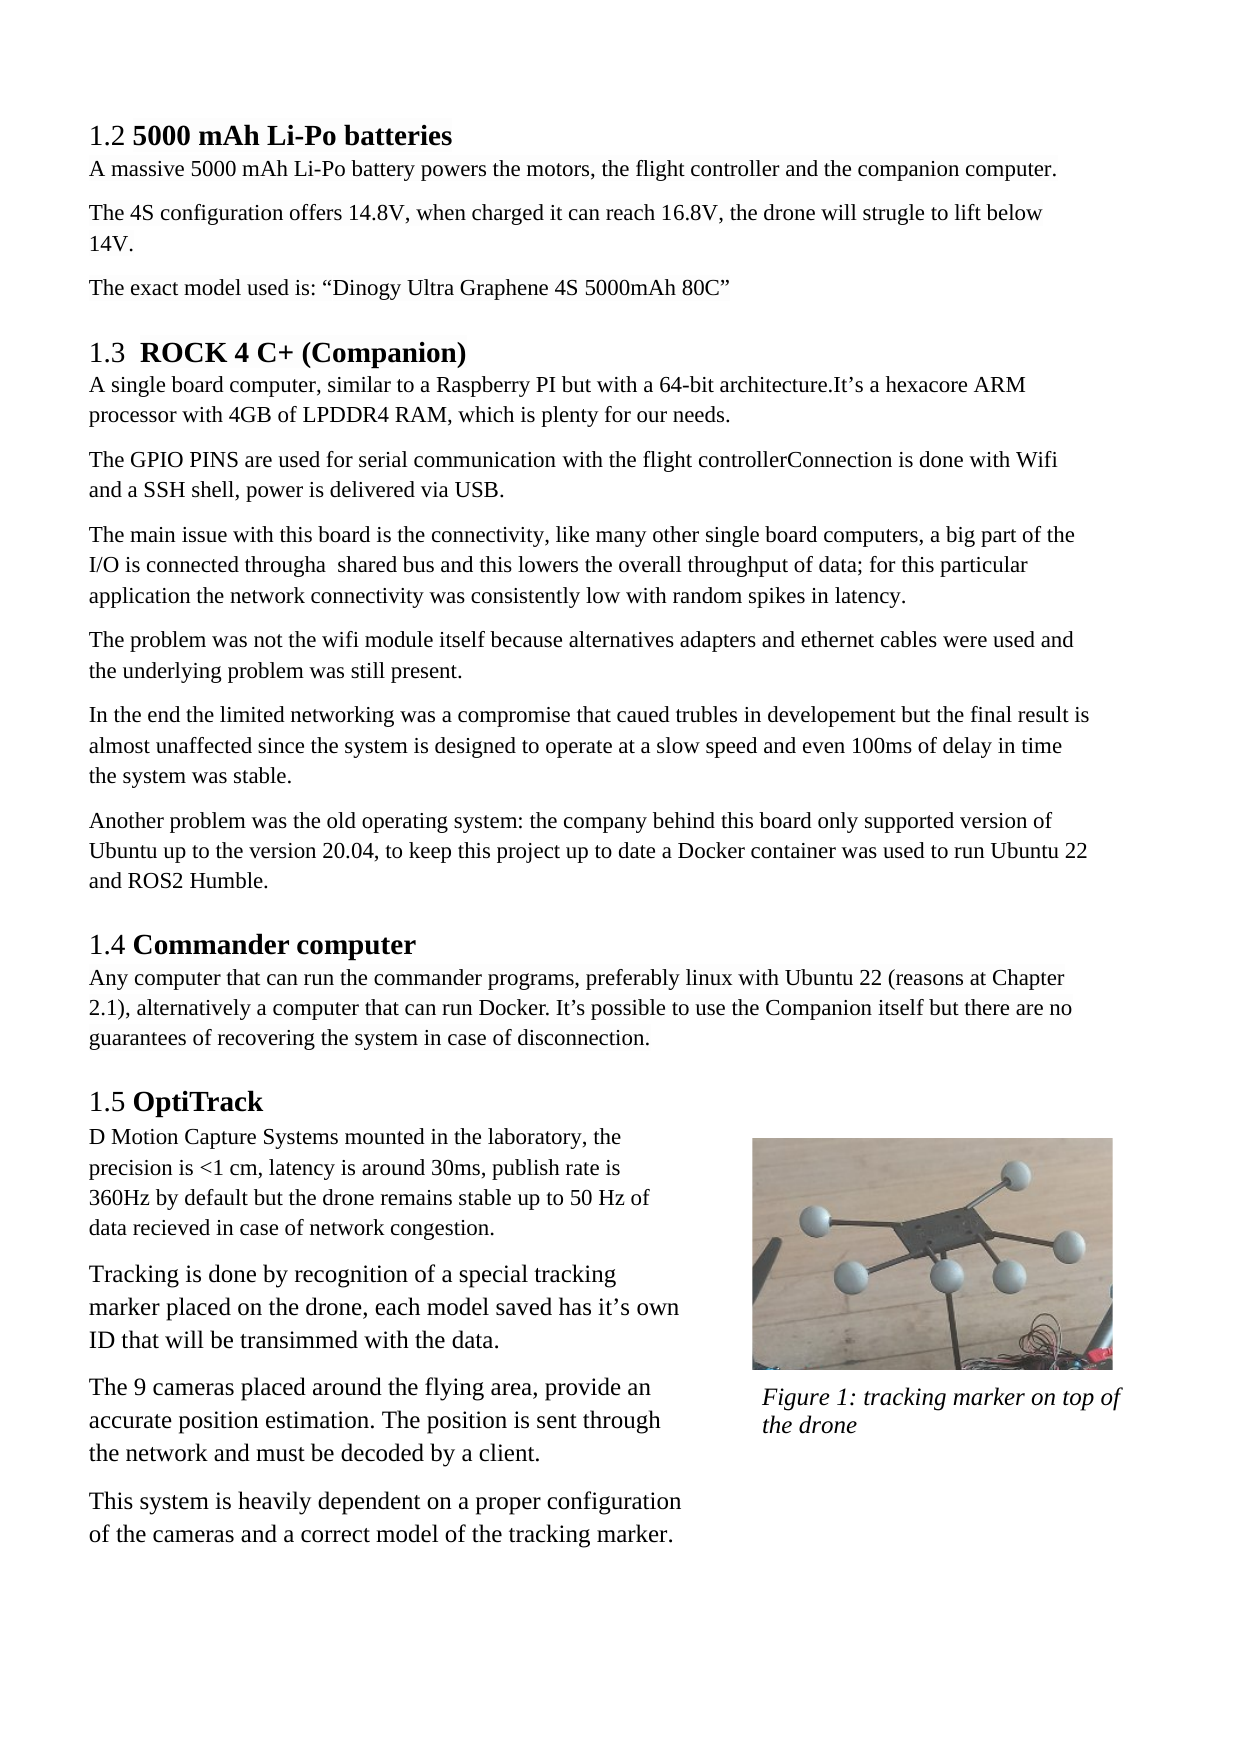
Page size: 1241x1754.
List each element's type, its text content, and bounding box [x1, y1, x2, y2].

list Tracking is done by recognition of a special tracking marker placed on the drone, each model saved has it’s own ID that will be transimmed with the data. [0, 1259, 762, 1354]
list The main issue with this board is the connectivity, like many other single board computers, a big part of the I/O is connected througha shared bus and this lowers the overall throughput of data; for this particular application the network connectivity was consistently low with random spikes in latency. [0, 521, 1092, 608]
list The GPIO PINS are used for serial communication with the flight controllerConnection is done with Wifi and a SSH shell, power is delivered via USB. [0, 446, 1092, 503]
list In the end the limited networking was a compromise that caued trubles in developement but the final result is almost unaffected since the system is designed to operate at a slow speed and even 100ms of delay in time the system was stable. [0, 701, 1092, 788]
list The 9 cameras placed around the flying area, provide an accurate position estimation. The position is sent through the network and must be decoded by a client. [0, 1372, 1092, 1467]
list D Motion Capture Systems mounted in the laboratory, the precision is <1 cm, latency is around 30ms, publish rate is 360Hz by default but the drone remains stable up to 50 Hz of data recieved in case of network congestion. [0, 1121, 1092, 1240]
subtitle 1.4 Commander computer [89, 927, 1092, 961]
list This system is heavily dependent on a proper configuration of the cameras and a correct model of the tracking marker. [0, 1486, 1092, 1548]
subtitle 1.3 ROCK 4 C+ (Companion) [89, 335, 1092, 368]
list A massive 5000 mAh Li-Po battery powers the motors, the flight controller and the companion computer. [0, 155, 1092, 181]
picture [752, 1138, 1113, 1265]
list Any computer that can run the commander programs, preferably linux with Ubuntu 22 (reasons at Chapter 2.1), alternatively a computer that can run Docker. It’s possible to use the Companion itself but there are no guarantees of recovering the system in case of disconnection. [0, 964, 1092, 1051]
subtitle 1.2 5000 mAh Li-Po batteries [89, 118, 1092, 152]
list The 4S configuration offers 14.8V, when charged it can reach 16.8V, the drone will strugle to lift below 14V. [0, 199, 1092, 256]
list A single board computer, similar to a Raspberry PI but with a 64-bit architecture.It’s a hexacore ARM processor with 4GB of LPDDR4 RAM, which is plenty for our needs. [0, 371, 1092, 428]
list The exact model used is: “Dinogy Ultra Graphene 4S 5000mAh 80C” [89, 274, 1092, 301]
subtitle 1.5 OptiTrack [89, 1084, 1092, 1118]
list The problem was not the wifi module itself because alternatives adapters and ethernet cables were used and the underlying problem was still present. [0, 626, 1092, 683]
list Figure 1: tracking marker on top of the drone [762, 1161, 1122, 1439]
list Another problem was the old operating system: the company behind this board only supported version of Ubuntu up to the version 20.04, to keep this project up to date a Docker container was used to run Ubuntu 22 and ROS2 Humble. [0, 807, 1092, 893]
